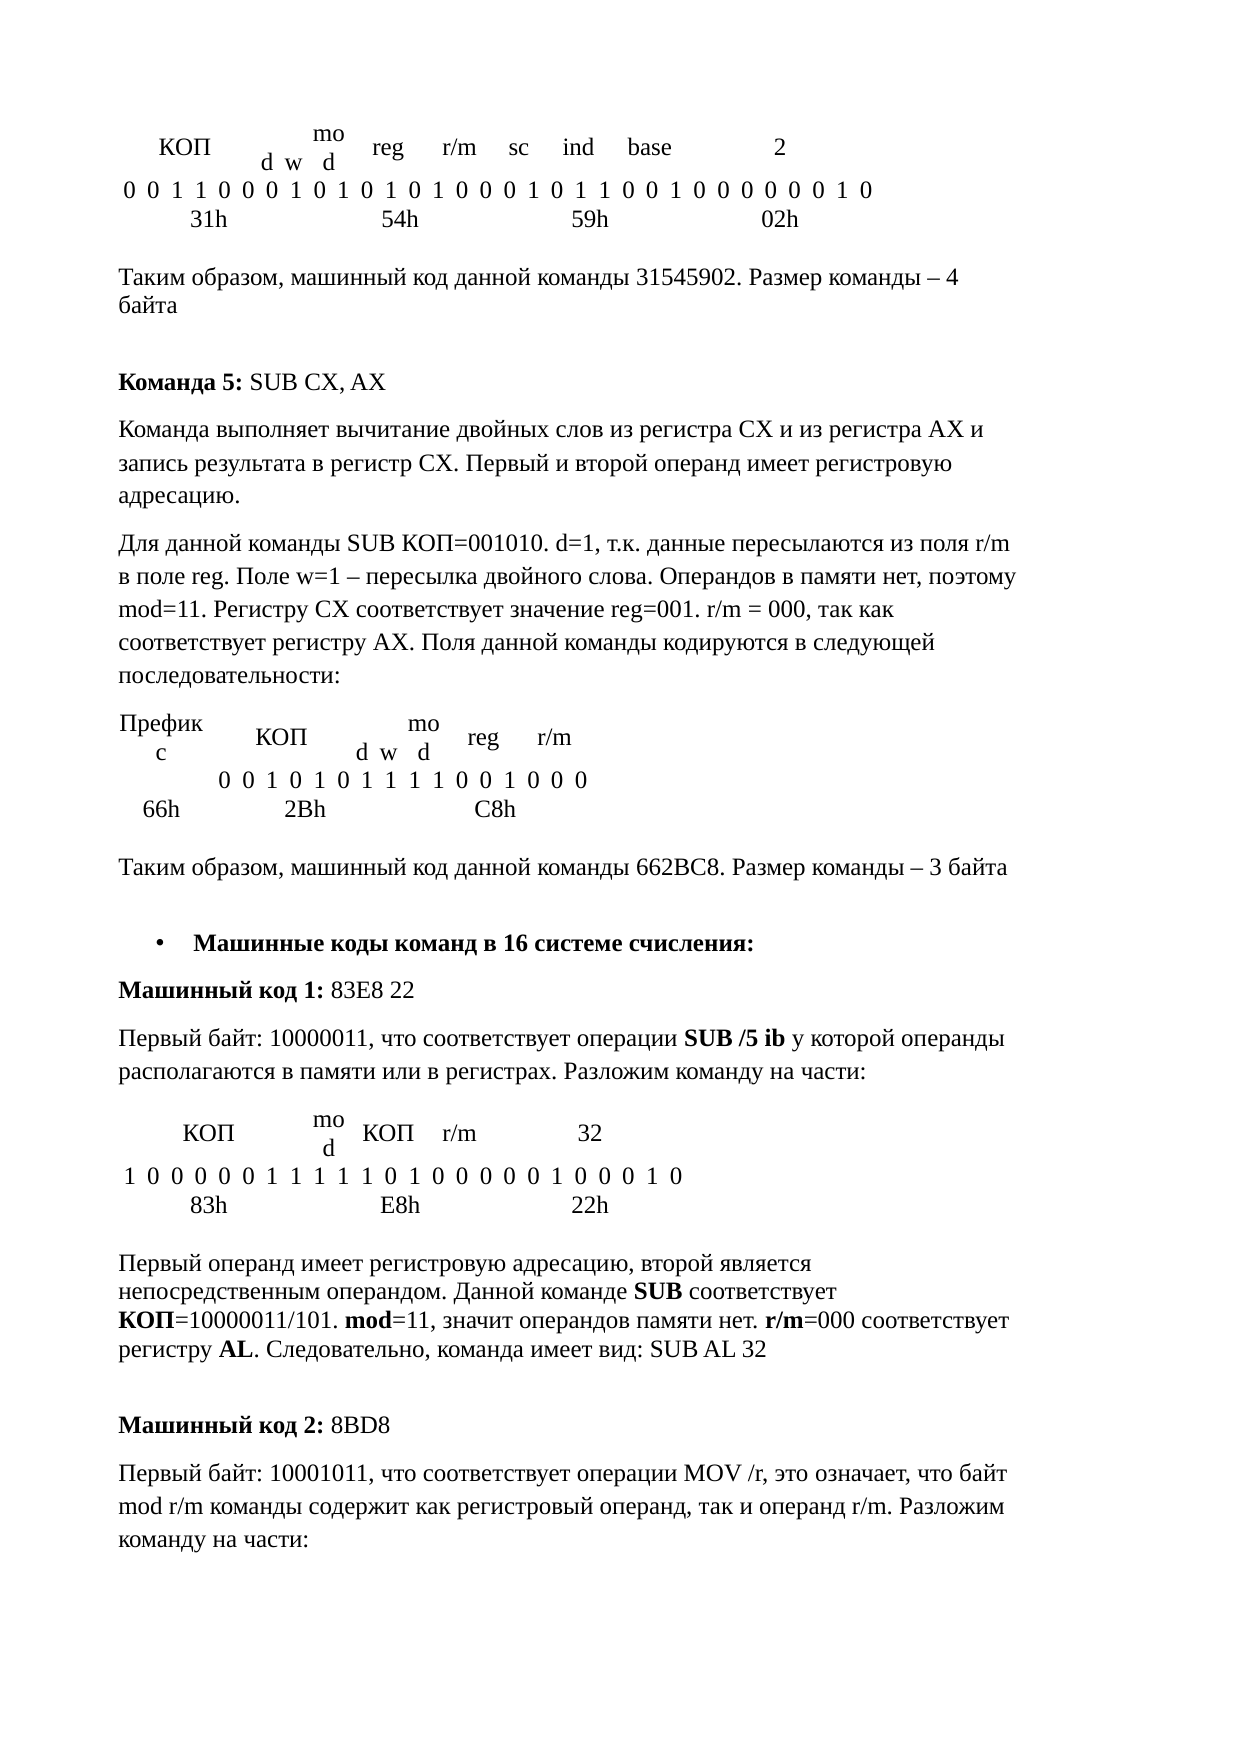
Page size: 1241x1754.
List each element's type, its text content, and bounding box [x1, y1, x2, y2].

text Таким образом, машинный код данной команды 662BC8. Размер команды – 3 байта [118, 852, 1017, 880]
table_cell 0 [400, 176, 424, 204]
table_cell 0 [186, 1161, 210, 1190]
table_cell 1 [186, 176, 210, 204]
table_cell 0 [733, 176, 756, 204]
table_cell 0 [851, 176, 875, 204]
table_cell 0 [376, 1161, 400, 1190]
table_header mod [305, 118, 352, 176]
table_cell 0 [590, 1161, 614, 1190]
table_cell 1 [424, 765, 447, 794]
table_header reg [353, 118, 424, 176]
table_cell 1 [376, 765, 400, 794]
table_cell 0 [210, 1161, 234, 1190]
table_cell 0 [471, 176, 495, 204]
table_header КОП [112, 1104, 305, 1161]
table_cell 0 [163, 1161, 186, 1190]
table_cell 31h [112, 204, 305, 233]
table_cell 0 [685, 176, 709, 204]
table_cell 1 [305, 1161, 329, 1190]
table_cell 0 [234, 1161, 257, 1190]
table_cell 0 [281, 765, 305, 794]
table_header ind [543, 118, 614, 176]
table_cell 0 [566, 765, 590, 794]
text Машинный код 1: 83E8 22 [118, 976, 1017, 1004]
table_header r/m [424, 1104, 495, 1161]
table_cell 0 [305, 176, 329, 204]
table_cell 1 [258, 1161, 281, 1190]
table_cell 1 [163, 176, 186, 204]
table_cell 0 [566, 1161, 590, 1190]
table_header Префикс [112, 708, 210, 765]
table_header r/m [519, 708, 590, 765]
table_header 32 [495, 1104, 685, 1161]
table_cell 0 [543, 176, 566, 204]
text Таким образом, машинный код данной команды 31545902. Размер команды – 4 байта [118, 262, 1017, 319]
table_cell 0 [210, 176, 234, 204]
table_cell 0 [495, 1161, 519, 1190]
table_cell 0 [139, 1161, 162, 1190]
table_cell 0 [756, 176, 780, 204]
text Машинный код 2: 8BD8 [118, 1410, 1017, 1439]
table_cell 54h [305, 204, 495, 233]
table_cell 1 [329, 176, 352, 204]
table_cell 1 [353, 1161, 376, 1190]
table_cell 0 [519, 765, 542, 794]
table_cell 0 [448, 765, 471, 794]
table_cell 0 [471, 1161, 495, 1190]
table_header r/m [424, 118, 495, 176]
table_header base [614, 118, 685, 176]
table_header w [281, 118, 305, 176]
table_cell 83h [112, 1190, 305, 1219]
table_cell 0 [804, 176, 827, 204]
table_cell 0 [614, 176, 637, 204]
table_cell 1 [543, 1161, 566, 1190]
table_cell 0 [112, 176, 139, 204]
table_cell 0 [353, 176, 376, 204]
table_header КОП [112, 118, 257, 176]
table_cell 1 [353, 765, 376, 794]
text Команда выполняет вычитание двойных слов из регистра CX и из регистра AX и запись результата в регистр CX. Первый и второй операнд имеет регистровую адресацию. [118, 414, 1017, 509]
table_cell 1 [258, 765, 281, 794]
table_cell 0 [543, 765, 566, 794]
table_cell 59h [495, 204, 685, 233]
table_cell 0 [661, 1161, 685, 1190]
table_cell [112, 765, 210, 794]
table_header w [376, 708, 400, 765]
table_cell 0 [780, 176, 804, 204]
table_header sc [495, 118, 542, 176]
table_cell 66h [112, 794, 210, 823]
table_header 2 [685, 118, 875, 176]
table_cell 22h [495, 1190, 685, 1219]
table_cell 2Bh [210, 794, 400, 823]
table_cell 0 [424, 1161, 447, 1190]
text Первый байт: 10001011, что соответствует операции MOV /r, это означает, что байт mod r/m команды содержит как регистровый операнд, так и операнд r/m. Разложим команду на части: [118, 1458, 1017, 1553]
table_cell 1 [566, 176, 590, 204]
table_cell 0 [234, 176, 257, 204]
list Машинные коды команд в 16 системе счисления: [156, 928, 1122, 957]
table_cell 1 [828, 176, 851, 204]
table_cell 1 [400, 765, 424, 794]
table_cell 1 [400, 1161, 424, 1190]
table_cell 0 [709, 176, 732, 204]
table_cell 0 [495, 176, 519, 204]
table_cell 1 [281, 1161, 305, 1190]
table_header mod [305, 1104, 352, 1161]
table_cell 1 [638, 1161, 661, 1190]
table_cell 1 [424, 176, 447, 204]
table_header mod [400, 708, 447, 765]
table_cell 0 [448, 1161, 471, 1190]
text Первый байт: 10000011, что соответствует операции SUB /5 ib у которой операнды располагаются в памяти или в регистрах. Разложим команду на части: [118, 1023, 1017, 1085]
text Команда 5: SUB CX, AX [118, 367, 1017, 396]
table_cell C8h [400, 794, 590, 823]
table_cell 1 [376, 176, 400, 204]
table_header d [258, 118, 281, 176]
table_cell 0 [139, 176, 162, 204]
table_cell 1 [305, 765, 329, 794]
table_cell E8h [305, 1190, 495, 1219]
table_cell 0 [519, 1161, 542, 1190]
table_header reg [448, 708, 519, 765]
table_cell 1 [590, 176, 614, 204]
table_header d [353, 708, 376, 765]
table_cell 0 [448, 176, 471, 204]
text Первый операнд имеет регистровую адресацию, второй является непосредственным операндом. Данной команде SUB соответствует КОП=10000011/101. mod=11, значит операндов памяти нет. r/m=000 соответствует регистру AL. Следовательно, команда имеет вид: SUB AL 32 [118, 1248, 1017, 1363]
table_cell 0 [471, 765, 495, 794]
table_cell 1 [281, 176, 305, 204]
table_cell 1 [661, 176, 685, 204]
table_cell 1 [112, 1161, 139, 1190]
table_cell 0 [258, 176, 281, 204]
table_header КОП [210, 708, 352, 765]
table_cell 0 [638, 176, 661, 204]
table_cell 1 [495, 765, 519, 794]
table_cell 0 [329, 765, 352, 794]
table_cell 1 [519, 176, 542, 204]
table_cell 1 [329, 1161, 352, 1190]
table_cell 0 [614, 1161, 637, 1190]
text Для данной команды SUB КОП=001010. d=1, т.к. данные пересылаются из поля r/m в поле reg. Поле w=1 – пересылка двойного слова. Операндов в памяти нет, поэтому mod=11. Регистру CX соответствует значение reg=001. r/m = 000, так как соответствует регистру AX. Поля данной команды кодируются в следующей последовательности: [118, 528, 1017, 689]
table_cell 0 [234, 765, 257, 794]
table_cell 0 [210, 765, 234, 794]
table_cell 02h [685, 204, 875, 233]
table_header КОП [353, 1104, 424, 1161]
